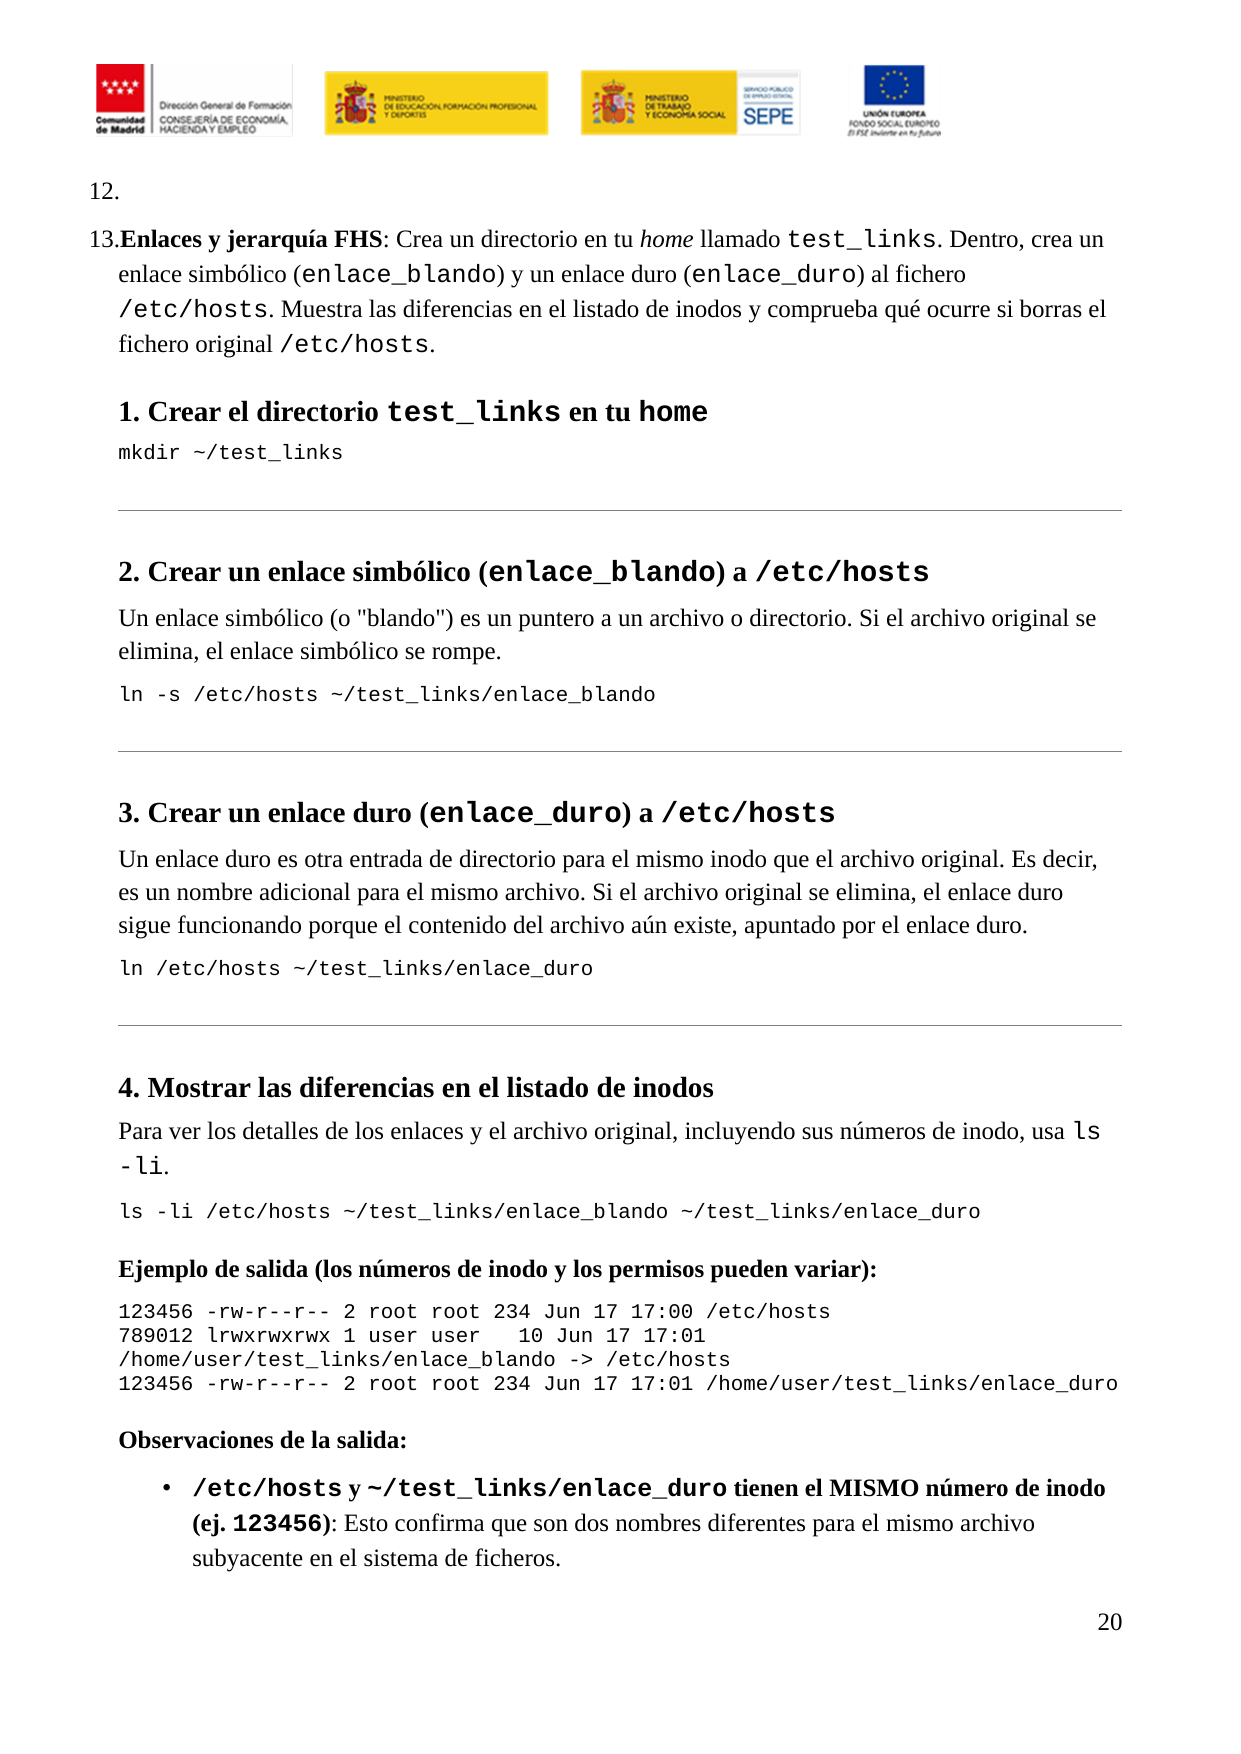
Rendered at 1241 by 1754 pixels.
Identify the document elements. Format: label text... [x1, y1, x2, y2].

text 123456 -rw-r--r-- 2 root root 234 Jun 17 17:00 /etc/hosts [118, 1302, 1122, 1325]
text ln -s /etc/hosts ~/test_links/enlace_blando [118, 683, 1122, 707]
text Un enlace duro es otra entrada de directorio para el mismo inodo que el archivo original. Es decir, es un nombre adicional para el mismo archivo. Si el archivo original se elimina, el enlace duro sigue funcionando porque el contenido del archivo aún existe, apuntado por el enlace duro. [118, 844, 1122, 939]
subtitle 2. Crear un enlace simbólico (enlace_blando) a /etc/hosts [118, 554, 1122, 590]
list Enlaces y jerarquía FHS: Crea un directorio en tu home llamado test_links. Dentro, crea un enlace simbólico (enlace_blando) y un enlace duro (enlace_duro) al fichero /etc/hosts. Muestra las diferencias en el listado de inodos y comprueba qué ocurre si borras el fichero original /etc/hosts. [118, 224, 1122, 360]
list /etc/hosts y ~/test_links/enlace_duro tienen el MISMO número de inodo (ej. 123456): Esto confirma que son dos nombres diferentes para el mismo archivo subyacente en el sistema de ficheros. [162, 1473, 1122, 1572]
text 789012 lrwxrwxrwx 1 user user 10 Jun 17 17:01 /home/user/test_links/enlace_blando -> /etc/hosts [118, 1325, 1122, 1372]
text Ejemplo de salida (los números de inodo y los permisos pueden variar): [118, 1254, 1122, 1283]
text Para ver los detalles de los enlaces y el archivo original, incluyendo sus números de inodo, usa ls -li. [118, 1116, 1122, 1182]
subtitle 4. Mostrar las diferencias en el listado de inodos [118, 1070, 1122, 1103]
text ls -li /etc/hosts ~/test_links/enlace_blando ~/test_links/enlace_duro [118, 1201, 1122, 1224]
text 123456 -rw-r--r-- 2 root root 234 Jun 17 17:01 /home/user/test_links/enlace_duro [118, 1372, 1122, 1396]
picture [96, 64, 942, 140]
text mkdir ~/test_links [118, 442, 1122, 466]
subtitle 3. Crear un enlace duro (enlace_duro) a /etc/hosts [118, 796, 1122, 832]
subtitle 1. Crear el directorio test_links en tu home [118, 394, 1122, 430]
text Observaciones de la salida: [118, 1426, 1122, 1454]
text Un enlace simbólico (o "blando") es un puntero a un archivo o directorio. Si el archivo original se elimina, el enlace simbólico se rompe. [118, 603, 1122, 665]
text ln /etc/hosts ~/test_links/enlace_duro [118, 958, 1122, 981]
